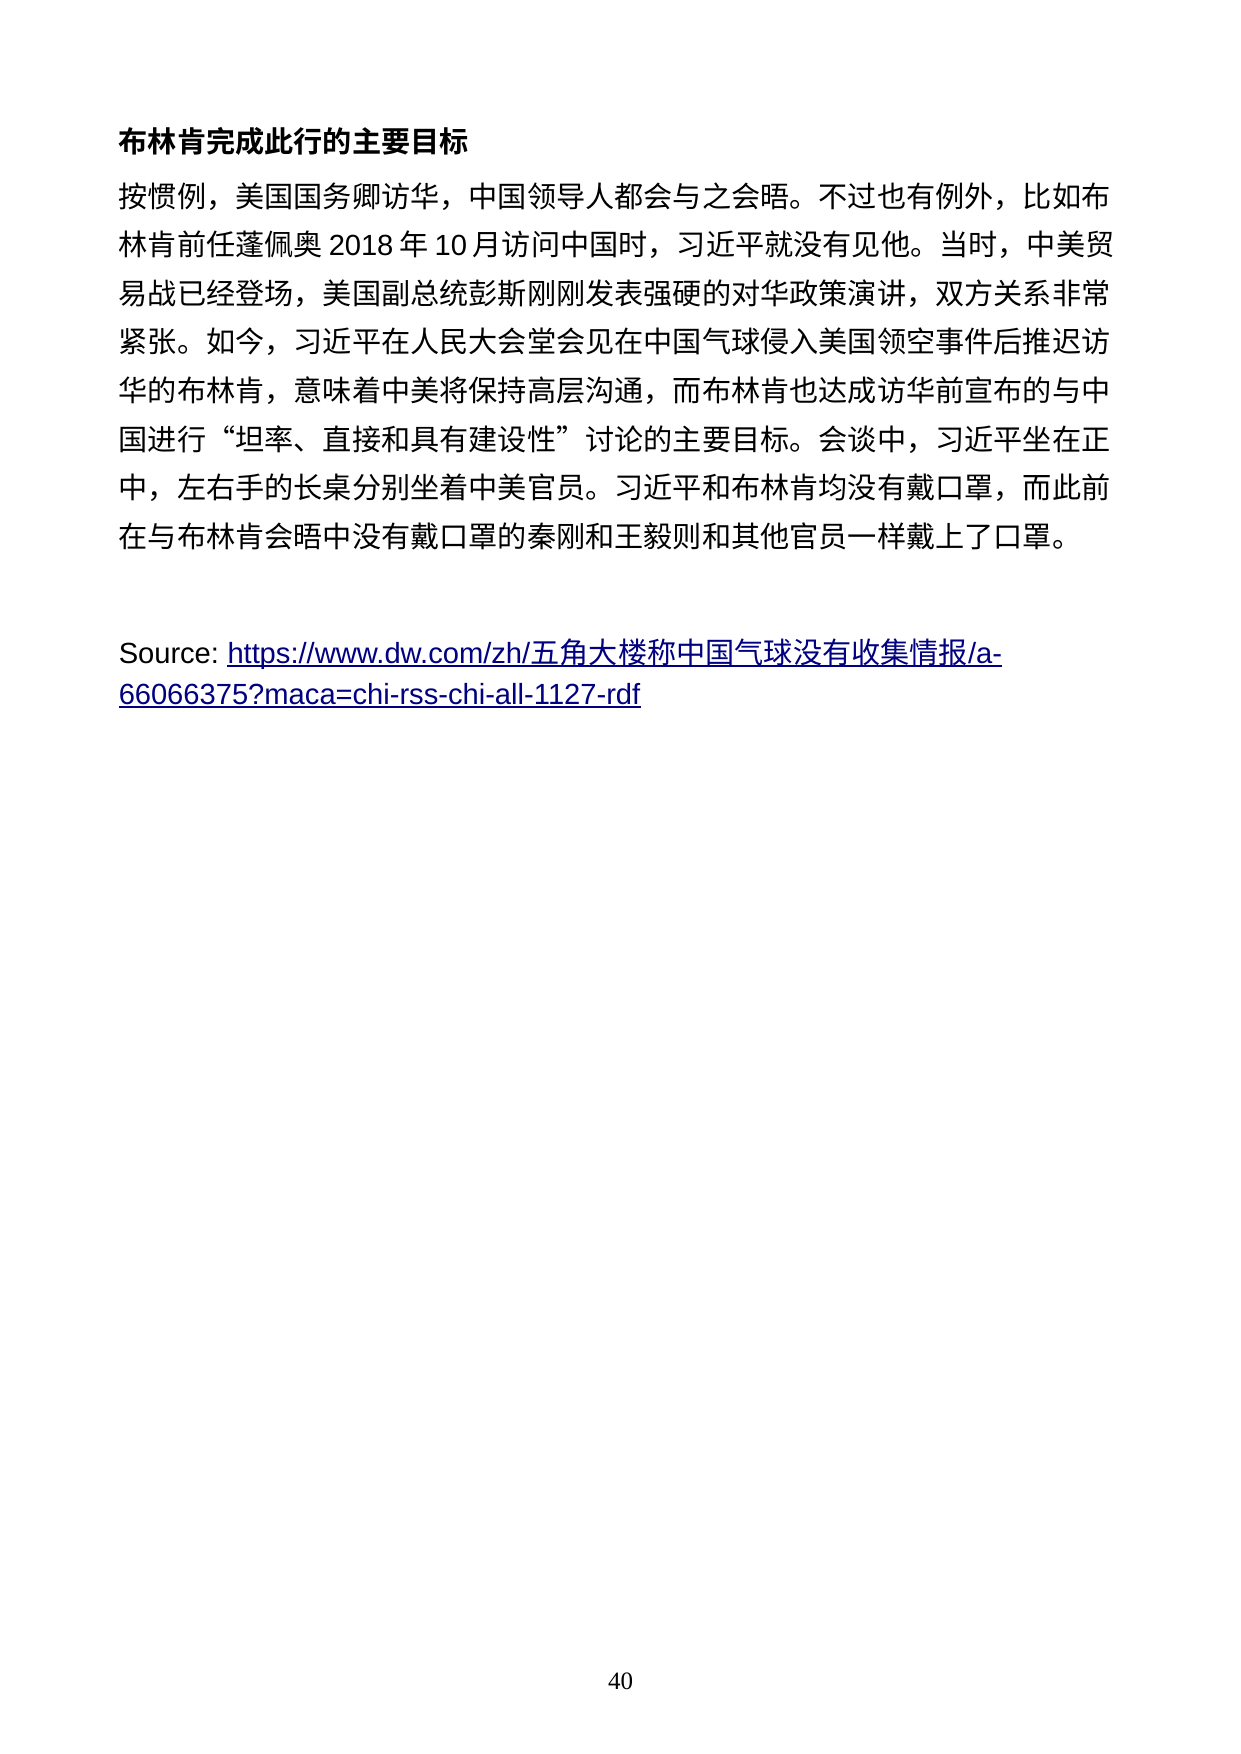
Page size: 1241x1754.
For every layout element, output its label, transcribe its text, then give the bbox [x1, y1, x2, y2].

text 按惯例，美国国务卿访华，中国领导人都会与之会晤。不过也有例外，比如布林肯前任蓬佩奥2018年10月访问中国时，习近平就没有见他。当时，中美贸易战已经登场，美国副总统彭斯刚刚发表强硬的对华政策演讲，双方关系非常紧张。如今，习近平在人民大会堂会见在中国气球侵入美国领空事件后推迟访华的布林肯，意味着中美将保持高层沟通，而布林肯也达成访华前宣布的与中国进行“坦率、直接和具有建设性”讨论的主要目标。会谈中，习近平坐在正中，左右手的长桌分别坐着中美官员。习近平和布林肯均没有戴口罩，而此前在与布林肯会晤中没有戴口罩的秦刚和王毅则和其他官员一样戴上了口罩。 [118, 173, 1122, 555]
subtitle 布林肯完成此行的主要目标 [118, 118, 1122, 161]
text Source: https://www.dw.com/zh/五角大楼称中国气球没有收集情报/a-66066375?maca=chi-rss-chi-all-1127-rdf [118, 629, 1122, 710]
